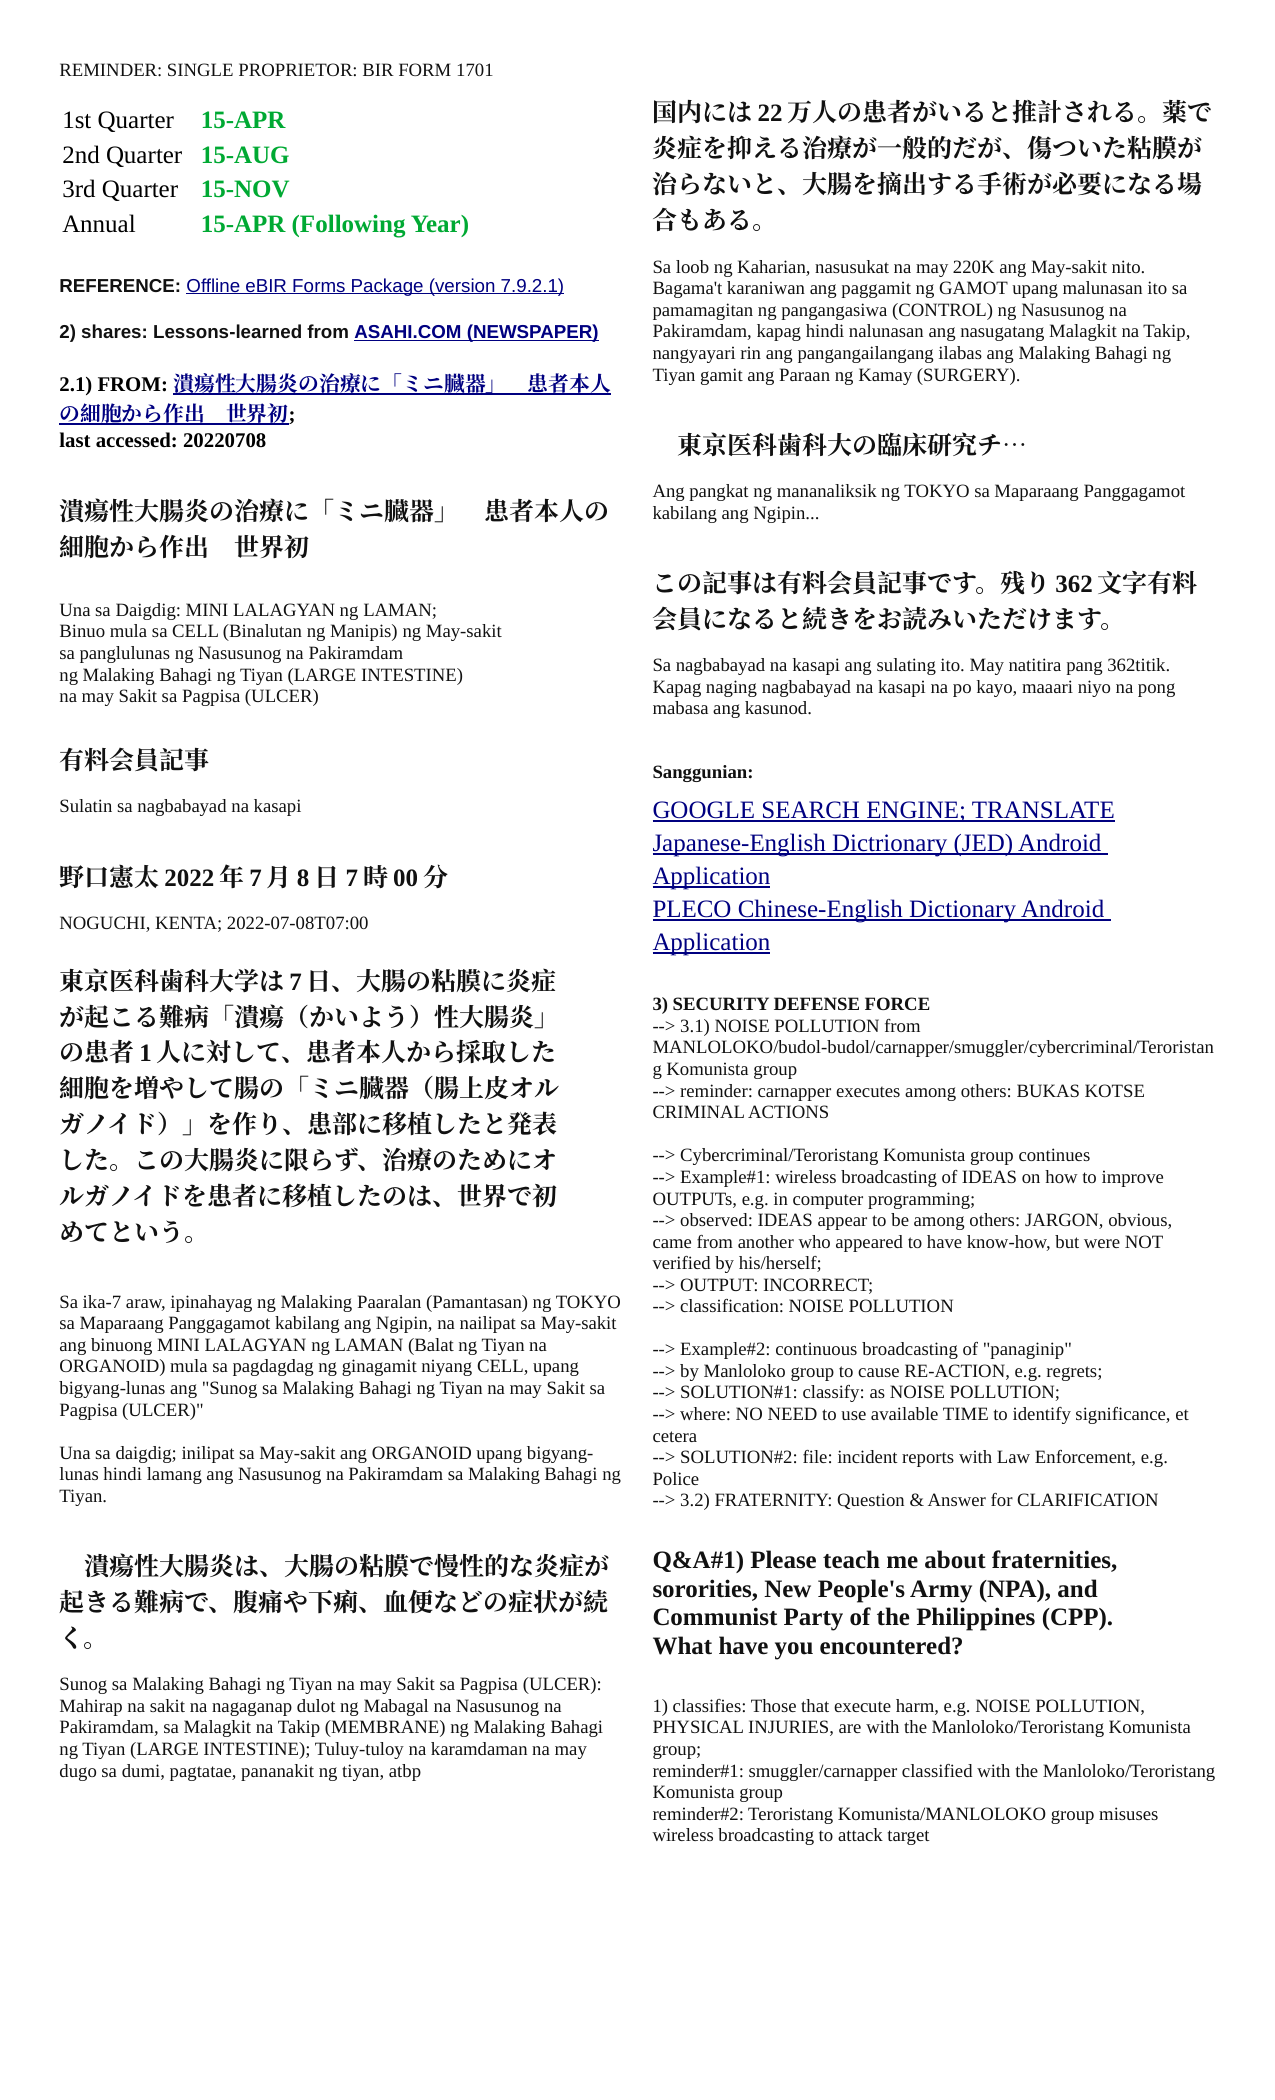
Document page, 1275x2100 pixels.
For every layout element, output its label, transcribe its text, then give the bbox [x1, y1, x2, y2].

subtitle 2.1) FROM: 潰瘍性大腸炎の治療に「ミニ臓器」 患者本人の細胞から作出 世界初; last accessed: 20220708 [59, 368, 623, 452]
table_cell Annual [59, 206, 198, 241]
text sa panglulunas ng Nasusunog na Pakiramdam [59, 642, 623, 663]
subtitle Sulatin sa nagbabayad na kasapi [59, 795, 623, 817]
text 東京医科歯科大学は7日、大腸の粘膜に炎症が起こる難病「潰瘍（かいよう）性大腸炎」の患者1人に対して、患者本人から採取した細胞を増やして腸の「ミニ臓器（腸上皮オルガノイド）」を作り、患部に移植したと発表した。この大腸炎に限らず、治療のためにオルガノイドを患者に移植したのは、世界で初めてという。 [59, 961, 564, 1249]
subtitle 潰瘍性大腸炎は、大腸の粘膜で慢性的な炎症が起きる難病で、腹痛や下痢、血便などの症状が続く。 [59, 1547, 623, 1654]
text 1) classifies: Those that execute harm, e.g. NOISE POLLUTION, PHYSICAL INJURIES, are with the Manloloko/Teroristang Komunista group; [652, 1695, 1216, 1759]
subtitle Ang pangkat ng mananaliksik ng TOKYO sa Maparaang Panggagamot kabilang ang Ngipin... [652, 480, 1216, 523]
table_header 15-APR [198, 102, 472, 137]
subtitle Sa loob ng Kaharian, nasusukat na may 220K ang May-sakit nito. Bagama't karaniwan ang paggamit ng GAMOT upang malunasan ito sa pamamagitan ng pangangasiwa (CONTROL) ng Nasusunog na Pakiramdam, kapag hindi nalunasan ang nasugatang Malagkit na Takip, nangyayari rin ang pangangailangang ilabas ang Malaking Bahagi ng Tiyan gamit ang Paraan ng Kamay (SURGERY). [652, 256, 1216, 385]
text --> where: NO NEED to use available TIME to identify significance, et cetera [652, 1403, 1216, 1446]
subtitle NOGUCHI, KENTA; 2022-07-08T07:00 [59, 912, 623, 933]
subtitle Sa ika-7 araw, ipinahayag ng Malaking Paaralan (Pamantasan) ng TOKYO sa Maparaang Panggagamot kabilang ang Ngipin, na nailipat sa May-sakit ang binuong MINI LALAGYAN ng LAMAN (Balat ng Tiyan na ORGANOID) mula sa pagdagdag ng ginagamit niyang CELL, upang bigyang-lunas ang "Sunog sa Malaking Bahagi ng Tiyan na may Sakit sa Pagpisa (ULCER)" Una sa daigdig; inilipat sa May-sakit ang ORGANOID upang bigyang-lunas hindi lamang ang Nasusunog na Pakiramdam sa Malaking Bahagi ng Tiyan. [59, 1291, 623, 1506]
text ng Malaking Bahagi ng Tiyan (LARGE INTESTINE) [59, 663, 623, 685]
table_cell 15-AUG [198, 137, 472, 171]
table_header 1st Quarter [59, 102, 198, 137]
text --> by Manloloko group to cause RE-ACTION, e.g. regrets; [652, 1360, 1216, 1381]
text --> SOLUTION#1: classify: as NOISE POLLUTION; [652, 1381, 1216, 1403]
text reminder#1: smuggler/carnapper classified with the Manloloko/Teroristang Komunista group [652, 1759, 1216, 1803]
text --> observed: IDEAS appear to be among others: JARGON, obvious, came from another who appeared to have know-how, but were NOT verified by his/herself; [652, 1209, 1216, 1274]
subtitle 2) shares: Lessons-learned from ASAHI.COM (NEWSPAPER) [59, 321, 623, 343]
subtitle 潰瘍性大腸炎の治療に「ミニ臓器」 患者本人の細胞から作出 世界初 [59, 492, 623, 564]
text --> Example#1: wireless broadcasting of IDEAS on how to improve OUTPUTs, e.g. in computer programming; [652, 1166, 1216, 1209]
table_cell 2nd Quarter [59, 137, 198, 171]
table_cell 15-APR (Following Year) [198, 206, 472, 241]
text --> SOLUTION#2: file: incident reports with Law Enforcement, e.g. Police [652, 1446, 1216, 1489]
subtitle 野口憲太2022年7月8日 7時00分 [59, 857, 623, 893]
subtitle REFERENCE: Offline eBIR Forms Package (version 7.9.2.1) [59, 274, 623, 296]
text REMINDER: SINGLE PROPRIETOR: BIR FORM 1701 [59, 59, 623, 81]
text Binuo mula sa CELL (Binalutan ng Manipis) ng May-sakit [59, 620, 623, 642]
subtitle Sunog sa Malaking Bahagi ng Tiyan na may Sakit sa Pagpisa (ULCER): Mahirap na sakit na nagaganap dulot ng Mabagal na Nasusunog na Pakiramdam, sa Malagkit na Takip (MEMBRANE) ng Malaking Bahagi ng Tiyan (LARGE INTESTINE); Tuluy-tuloy na karamdaman na may dugo sa dumi, pagtatae, pananakit ng tiyan, atbp [59, 1673, 623, 1781]
subtitle 東京医科歯科大の臨床研究チ… [652, 425, 1216, 461]
table_cell 3rd Quarter [59, 171, 198, 206]
subtitle Sanggunian: [652, 761, 1216, 783]
table_cell 15-NOV [198, 171, 472, 206]
text --> OUTPUT: INCORRECT; [652, 1274, 1216, 1295]
subtitle Q&A#1) Please teach me about fraternities, sororities, New People's Army (NPA), and Communist Party of the Philippines (CPP). What have you encountered? [652, 1545, 1216, 1660]
text Una sa Daigdig: MINI LALAGYAN ng LAMAN; [59, 599, 623, 620]
text --> Cybercriminal/Teroristang Komunista group continues [652, 1144, 1216, 1166]
subtitle 有料会員記事 [59, 741, 623, 777]
text na may Sakit sa Pagpisa (ULCER) [59, 685, 623, 707]
text --> Example#2: continuous broadcasting of "panaginip" [652, 1338, 1216, 1360]
text reminder#2: Teroristang Komunista/MANLOLOKO group misuses wireless broadcasting to attack target [652, 1803, 1216, 1846]
text 3) SECURITY DEFENSE FORCE [652, 993, 1216, 1015]
subtitle Sa nagbabayad na kasapi ang sulating ito. May natitira pang 362titik. Kapag naging nagbabayad na kasapi na po kayo, maaari niyo na pong mabasa ang kasunod. [652, 654, 1216, 719]
text --> reminder: carnapper executes among others: BUKAS KOTSE CRIMINAL ACTIONS [652, 1079, 1216, 1123]
text --> classification: NOISE POLLUTION [652, 1295, 1216, 1317]
text --> 3.2) FRATERNITY: Question & Answer for CLARIFICATION [652, 1489, 1216, 1511]
subtitle この記事は有料会員記事です。残り362文字有料会員になると続きをお読みいただけます。 [652, 563, 1216, 635]
text GOOGLE SEARCH ENGINE; TRANSLATE Japanese-English Dictrionary (JED) Android Application PLECO Chinese-English Dictionary Android Application [652, 795, 1216, 989]
subtitle 国内には22万人の患者がいると推計される。薬で炎症を抑える治療が一般的だが、傷ついた粘膜が治らないと、大腸を摘出する手術が必要になる場合もある。 [652, 93, 1216, 237]
text --> 3.1) NOISE POLLUTION from MANLOLOKO/budol-budol/carnapper/smuggler/cybercriminal/Teroristang Komunista group [652, 1015, 1216, 1079]
